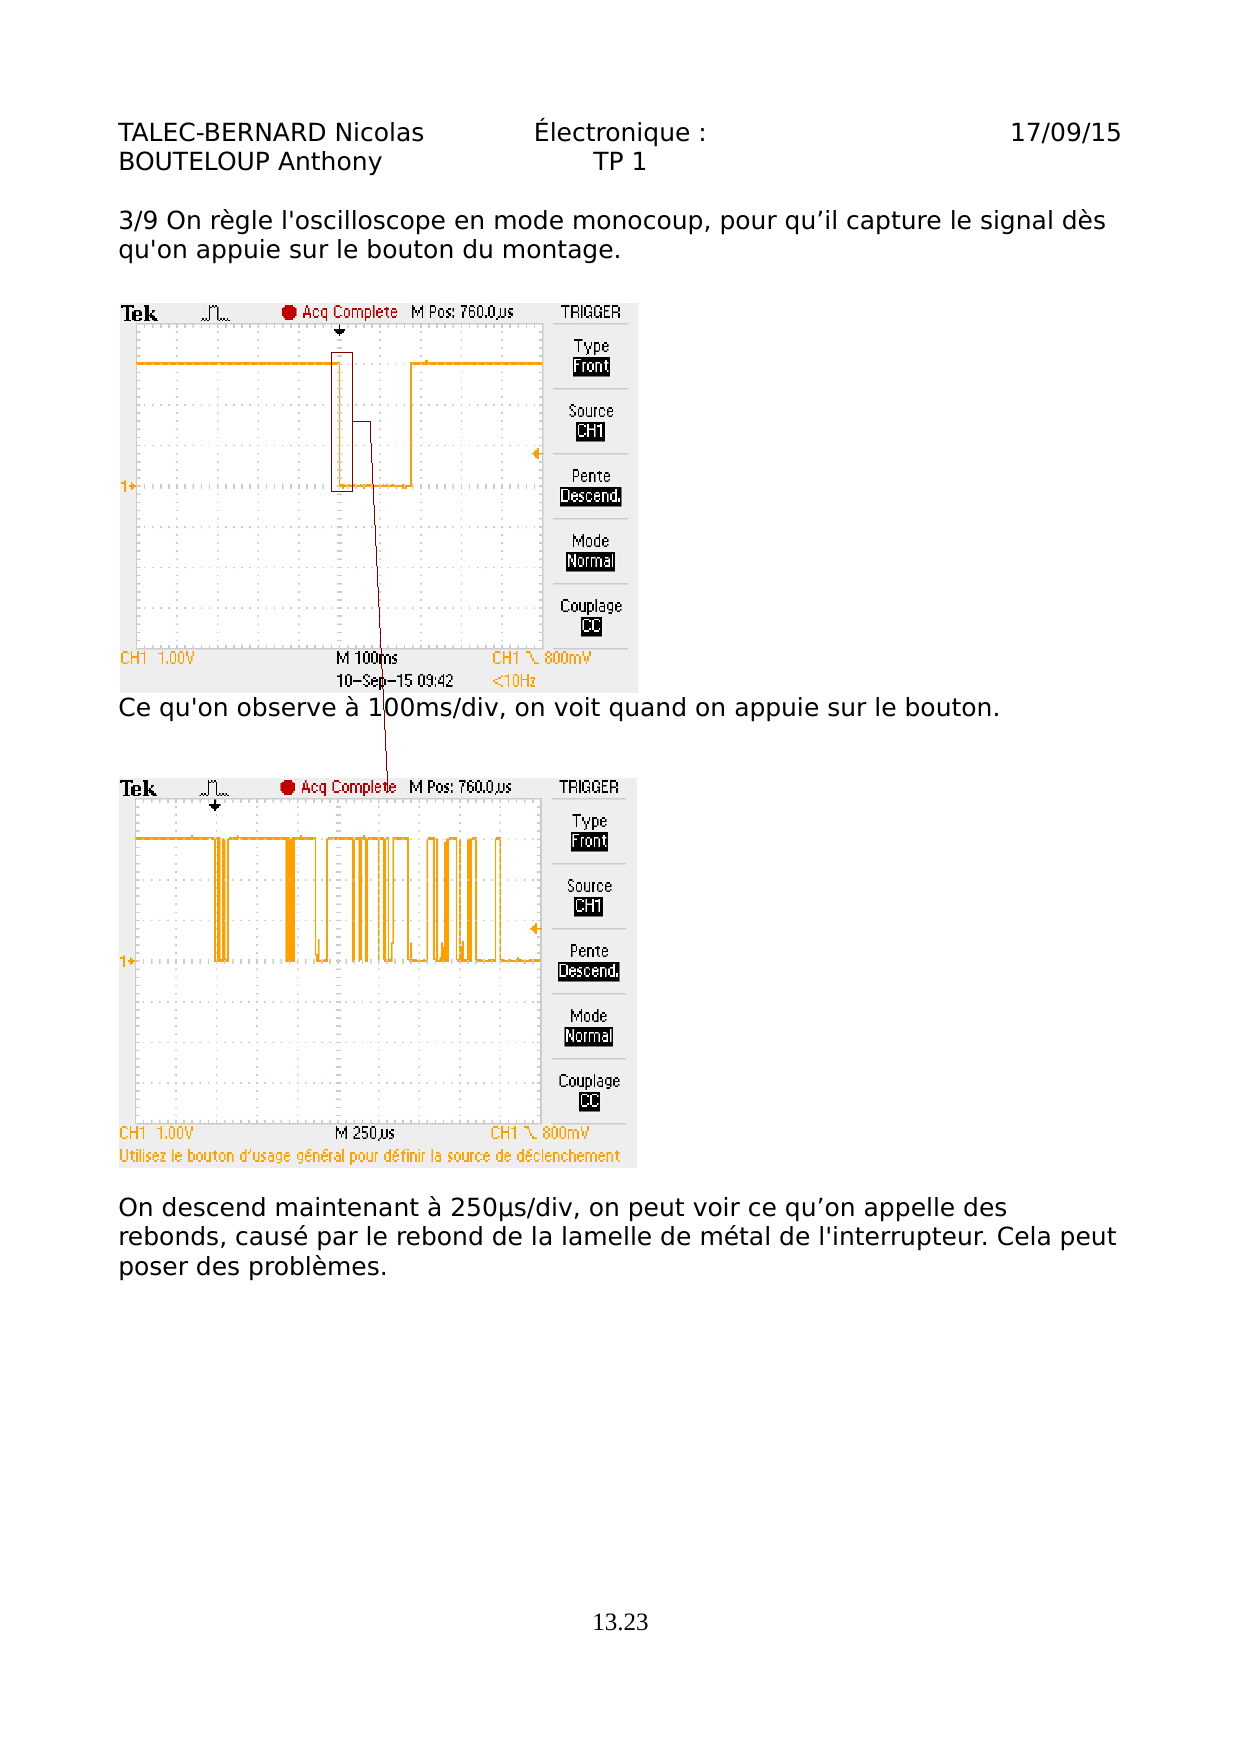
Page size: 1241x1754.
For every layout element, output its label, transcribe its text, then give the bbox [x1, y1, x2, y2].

text 3/9 On règle l'oscilloscope en mode monocoup, pour qu’il capture le signal dès qu'on appuie sur le bouton du montage. [118, 206, 1122, 264]
text On descend maintenant à 250µs/div, on peut voir ce qu’on appelle des rebonds, causé par le rebond de la lamelle de métal de l'interrupteur. Cela peut poser des problèmes. [118, 1193, 1122, 1281]
picture [118, 778, 637, 1168]
picture [119, 303, 639, 693]
text Ce qu'on observe à 100ms/div, on voit quand on appuie sur le bouton. [118, 693, 1122, 723]
